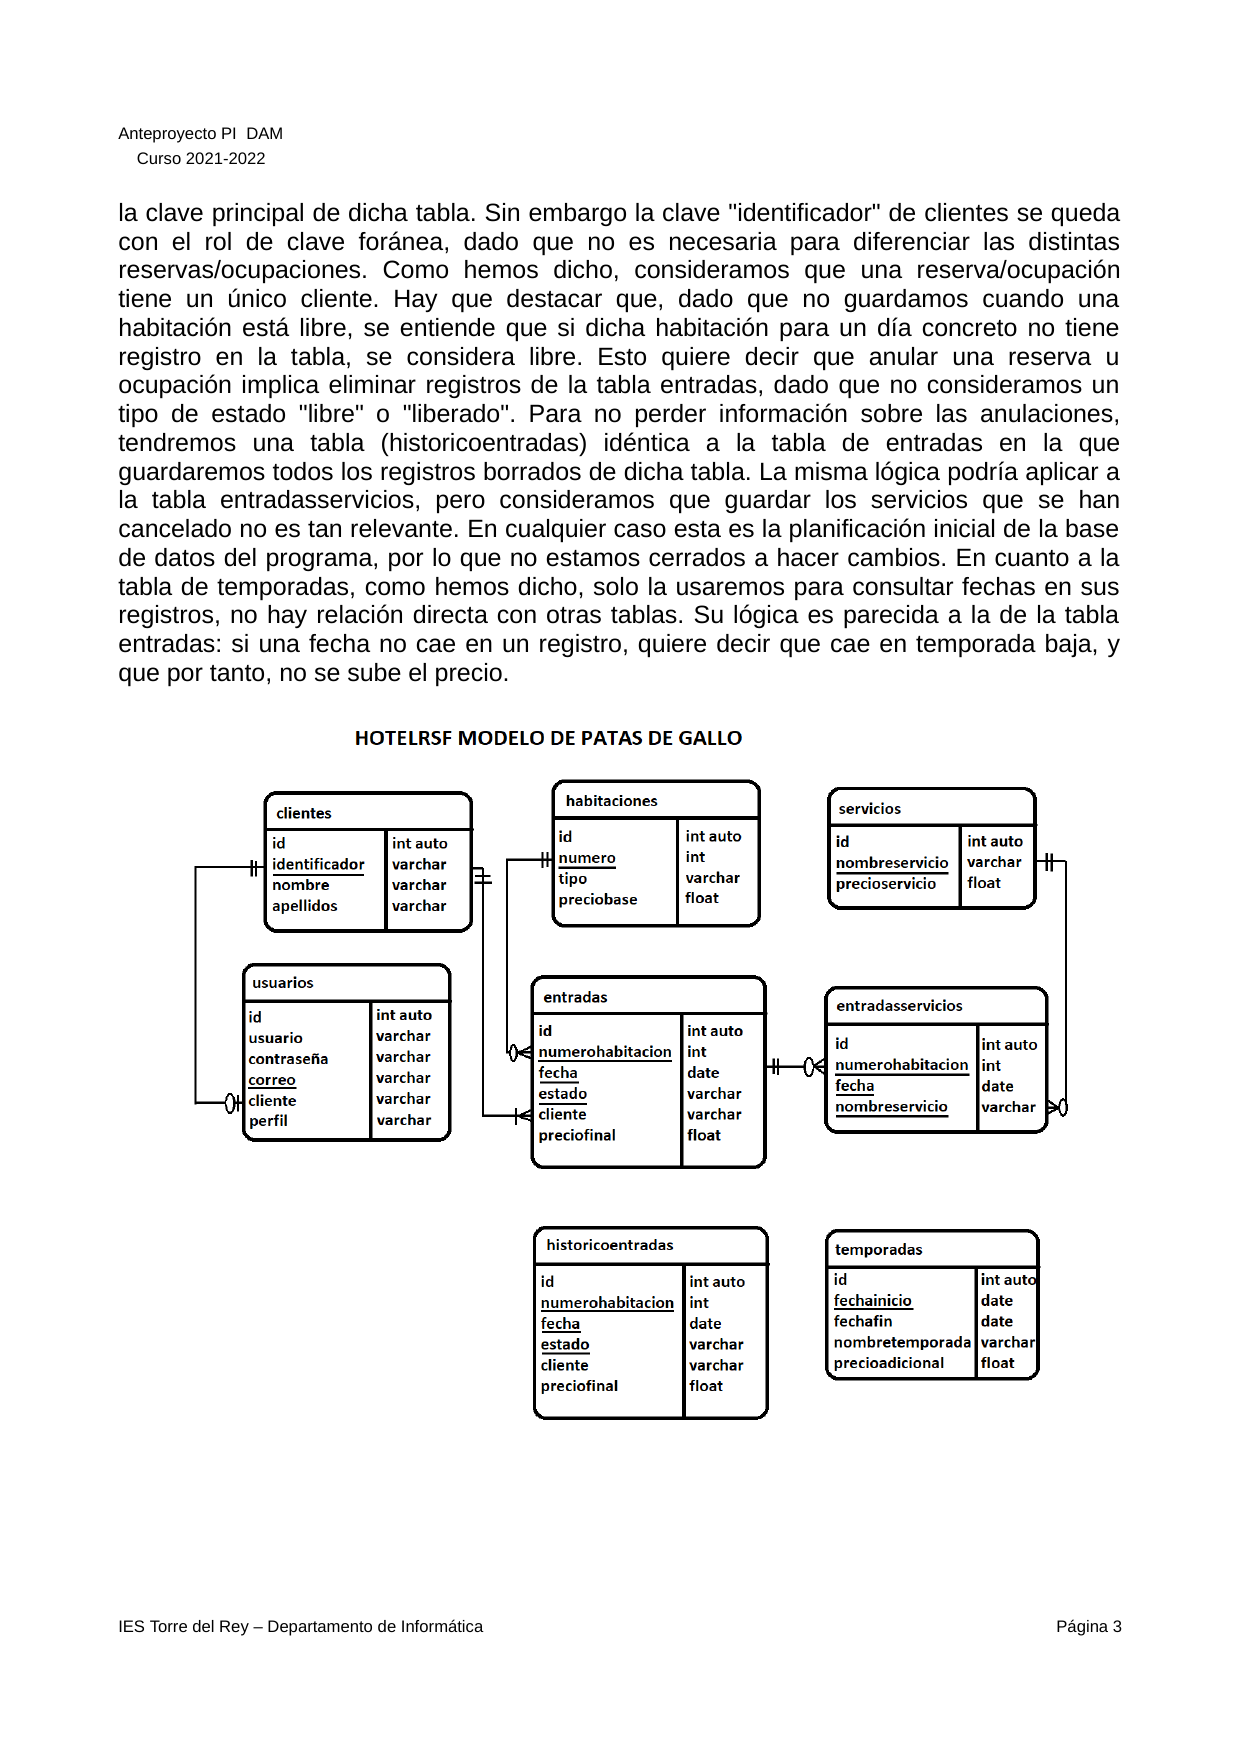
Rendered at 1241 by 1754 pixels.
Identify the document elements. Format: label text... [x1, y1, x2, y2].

text la clave principal de dicha tabla. Sin embargo la clave "identificador" de clientes se queda con el rol de clave foránea, dado que no es necesaria para diferenciar las distintas reservas/ocupaciones. Como hemos dicho, consideramos que una reserva/ocupación tiene un único cliente. Hay que destacar que, dado que no guardamos cuando una habitación está libre, se entiende que si dicha habitación para un día concreto no tiene registro en la tabla, se considera libre. Esto quiere decir que anular una reserva u ocupación implica eliminar registros de la tabla entradas, dado que no consideramos un tipo de estado "libre" o "liberado". Para no perder información sobre las anulaciones, tendremos una tabla (historicoentradas) idéntica a la tabla de entradas en la que guardaremos todos los registros borrados de dicha tabla. La misma lógica podría aplicar a la tabla entradasservicios, pero consideramos que guardar los servicios que se han cancelado no es tan relevante. En cualquier caso esta es la planificación inicial de la base de datos del programa, por lo que no estamos cerrados a hacer cambios. En cuanto a la tabla de temporadas, como hemos dicho, solo la usaremos para consultar fechas en sus registros, no hay relación directa con otras tablas. Su lógica es parecida a la de la tabla entradas: si una fecha no cae en un registro, quiere decir que cae en temporada baja, y que por tanto, no se sube el precio. [118, 198, 1122, 687]
picture [118, 721, 1122, 1503]
